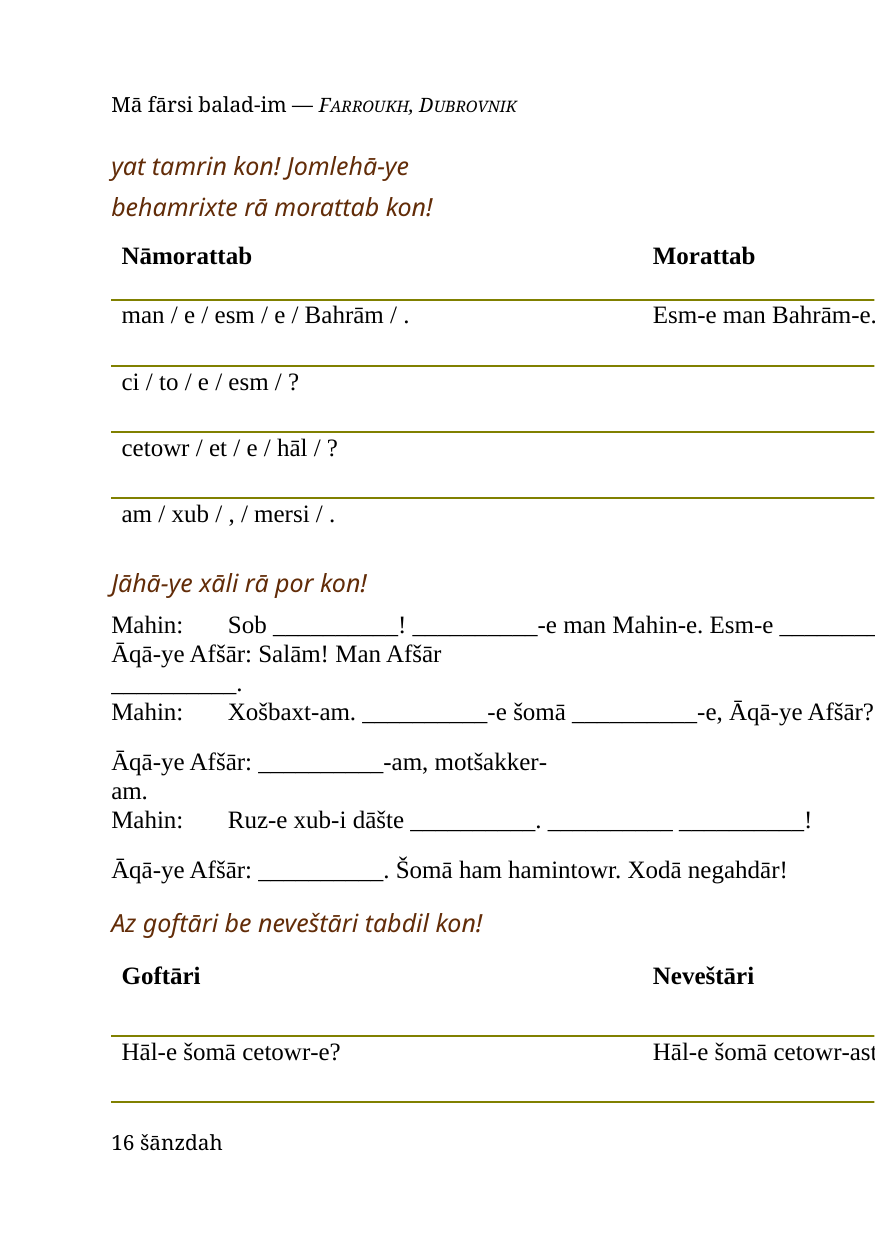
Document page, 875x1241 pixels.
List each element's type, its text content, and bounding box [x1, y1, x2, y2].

table_cell Esm‐e man Bahrām‐e. [513, 301, 874, 336]
table_cell [578, 906, 874, 961]
table_cell Neveštāri [578, 961, 874, 1006]
table_cell [111, 1006, 578, 1035]
table_cell [578, 1072, 874, 1101]
table_cell Mahin: [111, 697, 205, 747]
table_cell [513, 469, 874, 497]
table_cell [578, 748, 874, 805]
table_cell Az goftāri be neveštāri tabdil kon! [111, 906, 578, 961]
table_cell [513, 499, 874, 534]
table_cell Xošbaxt‐am. __________‐e šomā __________‐e, Āqā‐ye Afšār? [205, 697, 874, 747]
table_cell [578, 1006, 874, 1035]
text 16 šānzdah [111, 1128, 763, 1157]
table_cell Mahin: [111, 805, 205, 856]
table_cell [513, 270, 874, 298]
table_cell Hāl‐e šomā cetowr‐e? [111, 1037, 578, 1072]
table_cell [111, 1072, 578, 1101]
table_cell [205, 961, 578, 1006]
table_cell [111, 336, 513, 365]
text Jāhā‐ye xāli rā por kon! [111, 565, 763, 599]
table_cell am / xub / , / mersi / . [111, 499, 513, 534]
table_cell cetowr / et / e / hāl / ? [111, 433, 513, 468]
table_cell [111, 469, 513, 497]
table_cell Āqā‐ye Afšār: __________‐am, motšakker‐am. [111, 748, 578, 805]
table_cell Goftāri [111, 961, 205, 1006]
table_cell Āqā‐ye Afšār: Salām! Man Afšār __________. [111, 639, 578, 697]
table_cell Āqā‐ye Afšār: __________. Šomā ham hamintowr. Xodā negahdār! [111, 856, 874, 906]
table_cell [513, 336, 874, 365]
table_cell Ruz‐e xub‐i dāšte __________. __________ __________! [205, 805, 874, 856]
table_cell [111, 270, 513, 298]
table_cell man / e / esm / e / Bahrām / . [111, 301, 513, 336]
table_cell Hāl‐e šomā cetowr‐ast? [578, 1037, 874, 1072]
table_header Nāmorattab [111, 241, 513, 270]
table_cell [578, 639, 874, 697]
table_header Sob __________! __________‐e man Mahin‐e. Esm‐e __________ ci‐ye? [205, 611, 874, 639]
table_header Mahin: [111, 611, 205, 639]
text yat tamrin kon! Jomlehā‐ye behamrixte rā morattab kon! [111, 148, 541, 223]
table_cell ci / to / e / esm / ? [111, 367, 513, 402]
table_cell [111, 402, 513, 431]
table_cell [513, 367, 874, 402]
table_header Morattab [513, 241, 874, 270]
table_cell [513, 433, 874, 468]
table_cell [513, 402, 874, 431]
